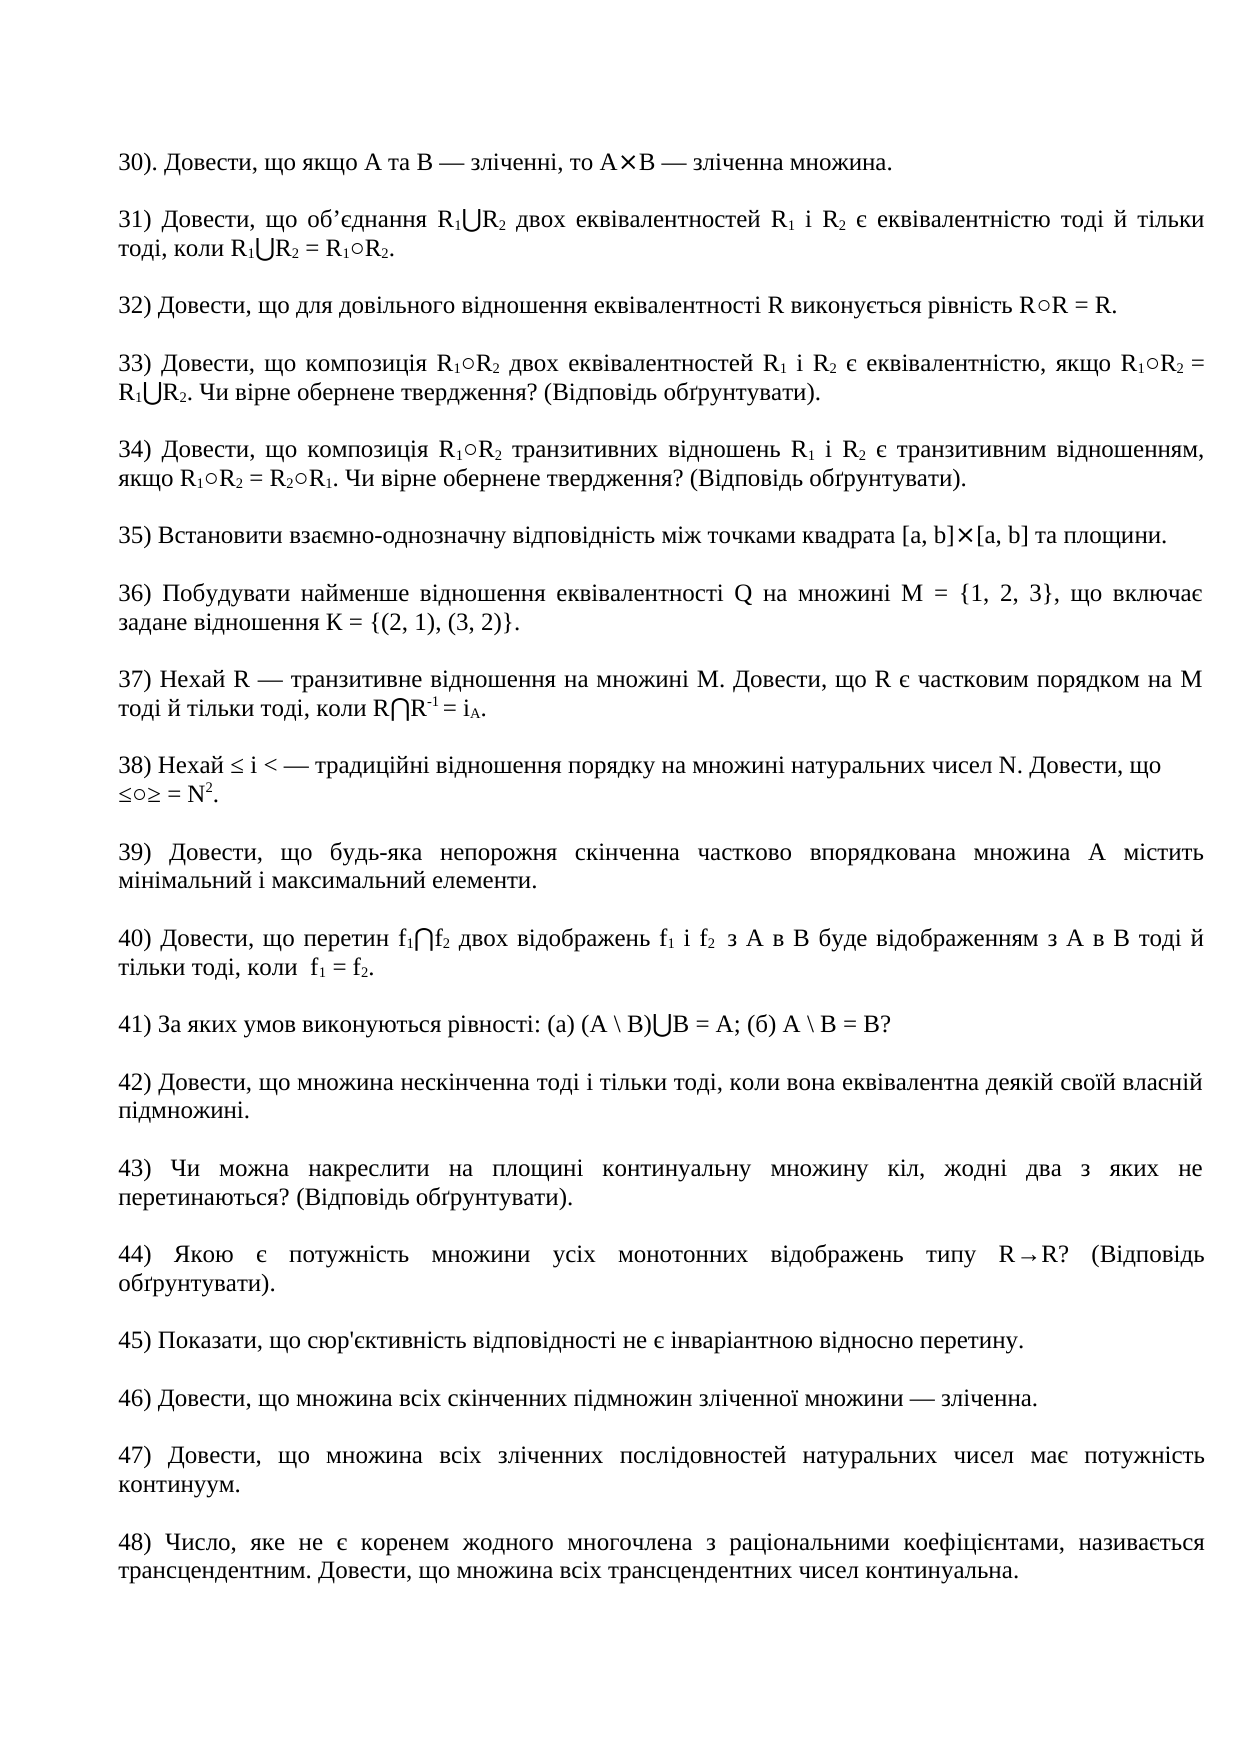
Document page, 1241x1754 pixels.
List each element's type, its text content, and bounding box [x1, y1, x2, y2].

text 36) Побудувати найменше відношення еквівалентності Q на множині М = {1, 2, 3}, що включає задане відношення К = {(2, 1), (3, 2)}. [118, 578, 1205, 636]
text 30). Довести, що якщо A та B — зліченні, то A⨯B — зліченна множина. [118, 147, 1205, 176]
text 40) Довести, що перетин f1⋂f2 двох відображень f1 і f2 з А в В буде відображенням з А в В тоді й тільки тоді, коли f1 = f2. [118, 923, 1205, 981]
text 48) Число, яке не є коренем жодного многочлена з раціональними коефіцієнтами, називається трансцендентним. Довести, що множина всіх трансцендентних чисел континуальна. [118, 1527, 1205, 1584]
text 44) Якою є потужність множини усіх монотонних відображень типу R→R? (Відповідь обґрунтувати). [118, 1239, 1205, 1297]
text 32) Довести, що для довільного відношення еквівалентності R виконується рівність R○R = R. [118, 291, 1205, 319]
text 33) Довести, що композиція R1○R2 двох еквівалентностей R1 і R2 є еквівалентністю, якщо R1○R2 = R1⋃R2. Чи вірне обернене твердження? (Відповідь обґрунтувати). [118, 348, 1205, 406]
text 41) За яких умов виконуються рівності: (а) (А \ В)⋃В = А; (б) A \ B = В? [118, 1009, 1205, 1038]
text 43) Чи можна накреслити на площині континуальну множину кіл, жодні два з яких не перетинаються? (Відповідь обґрунтувати). [118, 1153, 1205, 1211]
text 46) Довести, що множина всіх скінченних підмножин зліченної множини — зліченна. [118, 1383, 1205, 1412]
text 37) Нехай R — транзитивне відношення на множині М. Довести, що R є частковим порядком на М тоді й тільки тоді, коли R⋂R-1 = iA. [118, 664, 1205, 722]
text 42) Довести, що множина нескінченна тоді і тільки тоді, коли вона еквівалентна деякій своїй власній підмножині. [118, 1067, 1205, 1124]
text ≤○≥ = N2. [118, 779, 1205, 808]
text 34) Довести, що композиція R1○R2 транзитивних відношень R1 і R2 є транзитивним відношенням, якщо R1○R2 = R2○R1. Чи вірне обернене твердження? (Відповідь обґрунтувати). [118, 434, 1205, 492]
text 35) Встановити взаємно-однозначну відповідність між точками квадрата [а, b]⨯[а, b] та площини. [118, 521, 1205, 549]
text 38) Нехай ≤ i < — традиційні відношення порядку на множині натуральних чисел N. Довести, що [118, 751, 1205, 779]
text 31) Довести, що об’єднання R1⋃R2 двох еквівалентностей R1 і R2 є еквівалентністю тоді й тільки тоді, коли R1⋃R2 = R1○R2. [118, 204, 1205, 262]
text 47) Довести, що множина всіх зліченних послідовностей натуральних чисел має потужність континуум. [118, 1441, 1205, 1498]
text 39) Довести, що будь-яка непорожня скінченна частково впорядкована множина А містить мінімальний і максимальний елементи. [118, 837, 1205, 894]
text 45) Показати, що сюр'єктивність відповідності не є інваріантною відносно перетину. [118, 1326, 1178, 1354]
